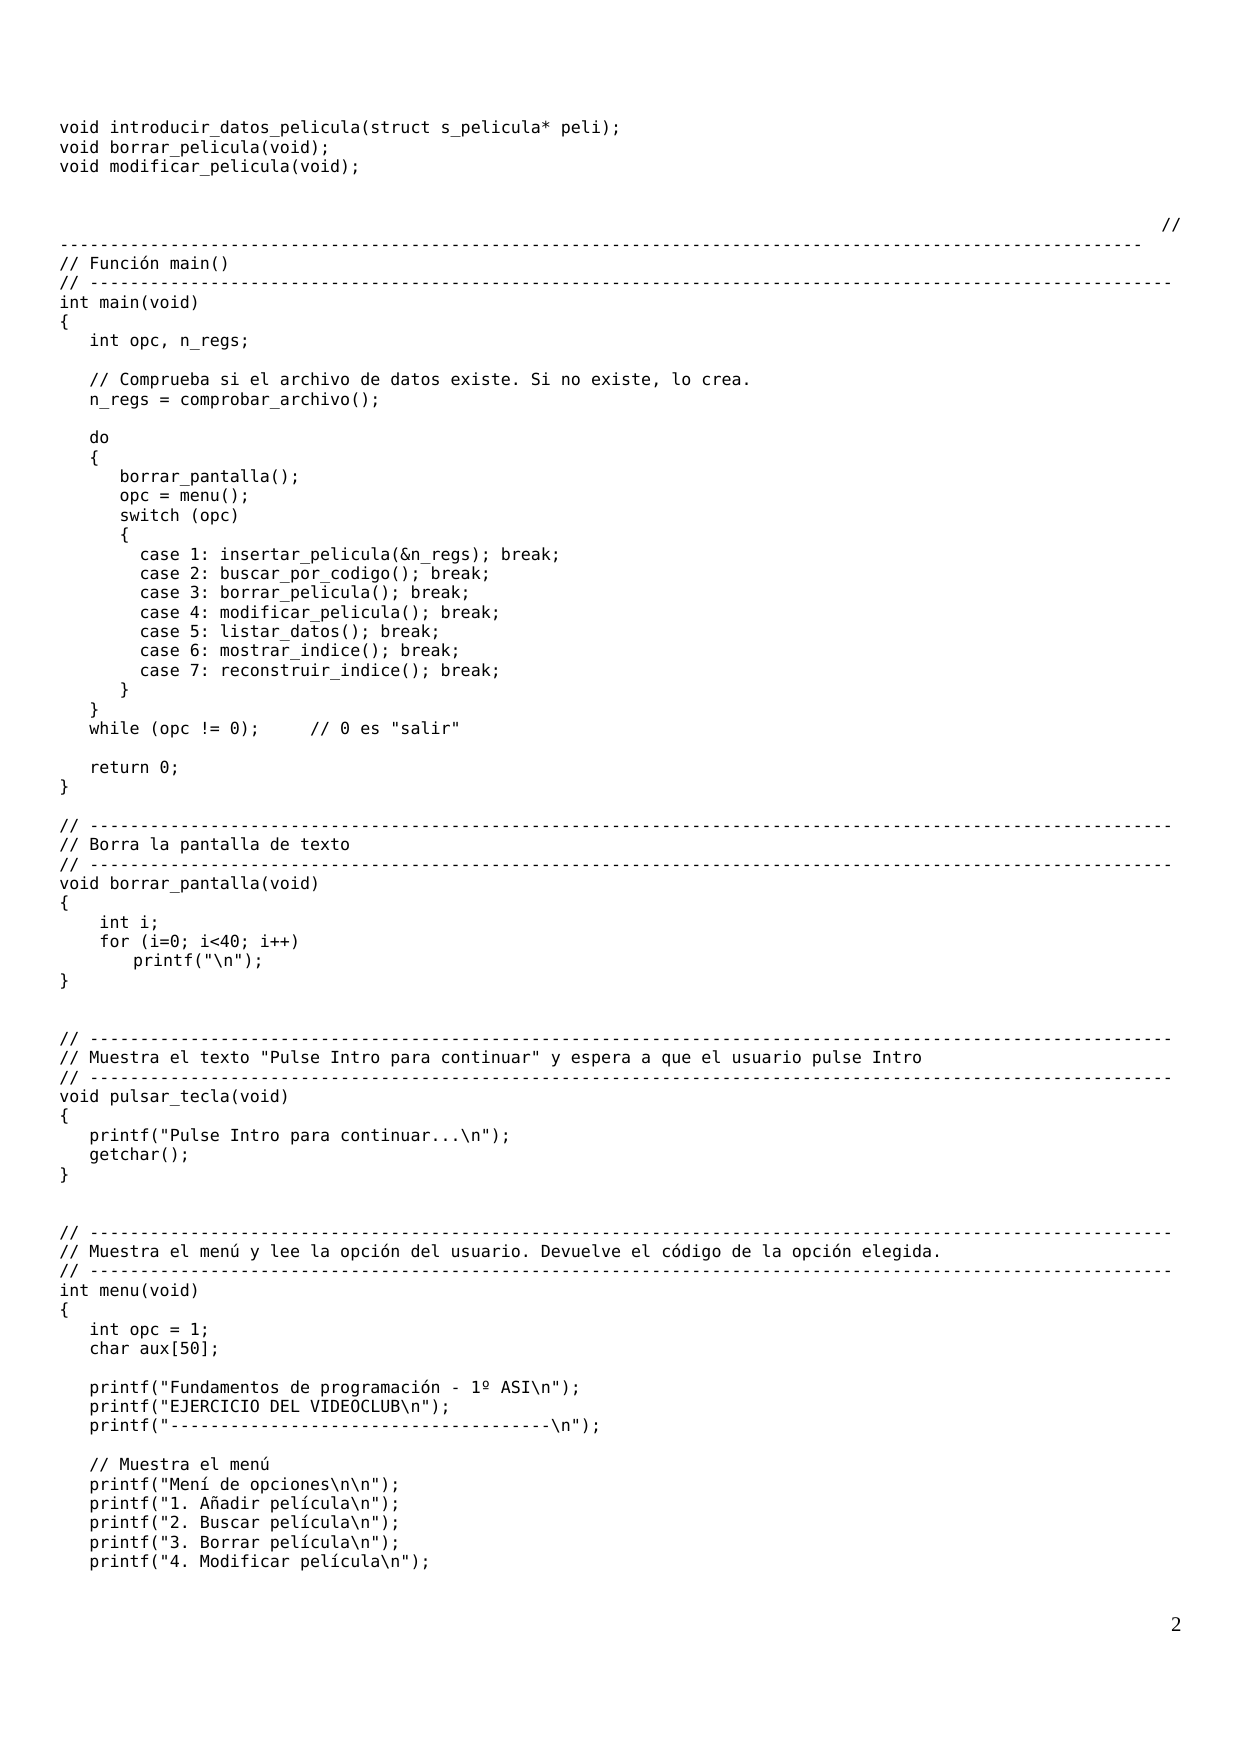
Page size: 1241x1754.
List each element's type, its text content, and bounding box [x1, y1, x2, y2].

text opc = menu(); [59, 486, 1181, 506]
text } [59, 971, 1181, 990]
text case 6: mostrar_indice(); break; [59, 641, 1181, 661]
text while (opc != 0); // 0 es "salir" [59, 719, 1181, 738]
text printf("--------------------------------------\n"); [59, 1416, 1181, 1436]
text // ------------------------------------------------------------------------------------------------------------ [59, 273, 1181, 292]
text int opc, n_regs; [59, 331, 1181, 351]
text } [59, 680, 1181, 699]
text printf("Mení de opciones\n\n"); [59, 1474, 1181, 1494]
text getchar(); [59, 1145, 1181, 1164]
text { [59, 447, 1181, 467]
text } [59, 1164, 1181, 1184]
text printf("Pulse Intro para continuar...\n"); [59, 1126, 1181, 1145]
text // ------------------------------------------------------------------------------------------------------------ [59, 1029, 1181, 1048]
text printf("Fundamentos de programación - 1º ASI\n"); [59, 1377, 1181, 1397]
text // Muestra el menú y lee la opción del usuario. Devuelve el código de la opción elegida. [59, 1242, 1181, 1261]
text case 2: buscar_por_codigo(); break; [59, 564, 1181, 583]
text // ------------------------------------------------------------------------------------------------------------ [59, 215, 1181, 254]
text // Muestra el texto "Pulse Intro para continuar" y espera a que el usuario pulse Intro [59, 1048, 1181, 1067]
text printf("2. Buscar película\n"); [59, 1513, 1181, 1532]
text int i; [59, 912, 1181, 932]
text printf("EJERCICIO DEL VIDEOCLUB\n"); [59, 1397, 1181, 1416]
text int menu(void) [59, 1281, 1181, 1300]
text // Función main() [59, 254, 1181, 273]
text } [59, 699, 1181, 719]
text // ------------------------------------------------------------------------------------------------------------ [59, 816, 1181, 835]
text case 4: modificar_pelicula(); break; [59, 602, 1181, 622]
text for (i=0; i<40; i++) [59, 932, 1181, 951]
text void pulsar_tecla(void) [59, 1087, 1181, 1106]
text { [59, 1300, 1181, 1319]
text // ------------------------------------------------------------------------------------------------------------ [59, 1261, 1181, 1281]
text return 0; [59, 757, 1181, 777]
text printf("3. Borrar película\n"); [59, 1532, 1181, 1552]
text char aux[50]; [59, 1339, 1181, 1358]
text // Borra la pantalla de texto [59, 835, 1181, 854]
text // Comprueba si el archivo de datos existe. Si no existe, lo crea. [59, 370, 1181, 389]
text { [59, 312, 1181, 331]
text void introducir_datos_pelicula(struct s_pelicula* peli); [59, 118, 1181, 137]
text case 3: borrar_pelicula(); break; [59, 583, 1181, 602]
text case 5: listar_datos(); break; [59, 622, 1181, 641]
text // ------------------------------------------------------------------------------------------------------------ [59, 1067, 1181, 1087]
text int opc = 1; [59, 1319, 1181, 1339]
text // ------------------------------------------------------------------------------------------------------------ [59, 854, 1181, 874]
text void borrar_pantalla(void) [59, 874, 1181, 893]
text // Muestra el menú [59, 1455, 1181, 1474]
text { [59, 893, 1181, 912]
text void borrar_pelicula(void); [59, 137, 1181, 157]
text printf("1. Añadir película\n"); [59, 1494, 1181, 1513]
text // ------------------------------------------------------------------------------------------------------------ [59, 1222, 1181, 1242]
text borrar_pantalla(); [59, 467, 1181, 486]
text case 7: reconstruir_indice(); break; [59, 661, 1181, 680]
text printf("4. Modificar película\n"); [59, 1552, 1181, 1571]
text { [59, 1106, 1181, 1126]
text } [59, 777, 1181, 796]
text switch (opc) [59, 506, 1181, 525]
text do [59, 428, 1181, 447]
text printf("\n"); [59, 951, 1181, 971]
text n_regs = comprobar_archivo(); [59, 389, 1181, 409]
text int main(void) [59, 292, 1181, 312]
text case 1: insertar_pelicula(&n_regs); break; [59, 544, 1181, 564]
text { [59, 525, 1181, 544]
text void modificar_pelicula(void); [59, 157, 1181, 176]
